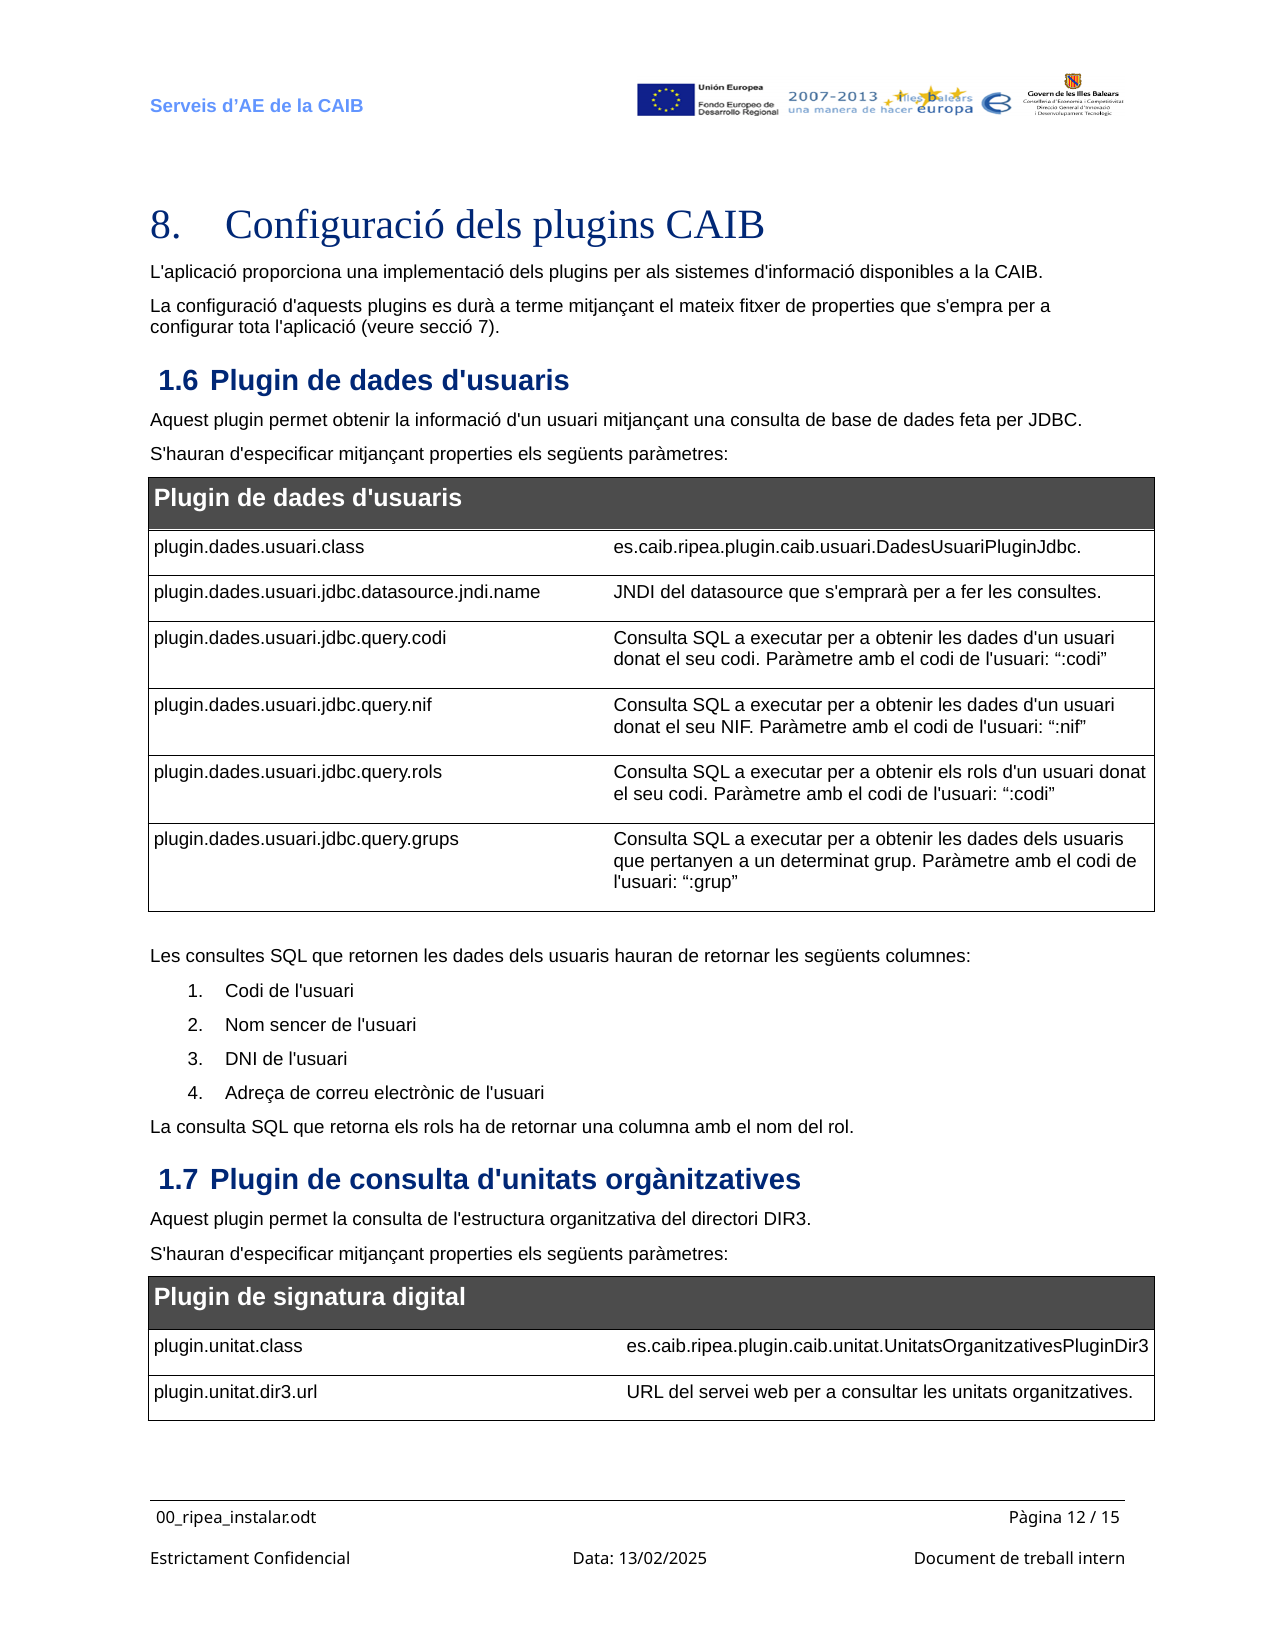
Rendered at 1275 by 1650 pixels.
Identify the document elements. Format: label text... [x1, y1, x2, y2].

table_cell URL del servei web per a consultar les unitats organitzatives. [621, 1376, 1154, 1420]
table_cell plugin.unitat.class [149, 1330, 621, 1375]
table_cell plugin.dades.usuari.jdbc.query.rols [149, 756, 607, 822]
table_cell JNDI del datasource que s'emprarà per a fer les consultes. [608, 576, 1154, 621]
table_cell Consulta SQL a executar per a obtenir les dades dels usuaris que pertanyen a un determinat grup. Paràmetre amb el codi de l'usuari: “:grup” [608, 824, 1154, 911]
subtitle Plugin de consulta d'unitats orgànitzatives [150, 1162, 1125, 1196]
list Adreça de correu electrònic de l'usuari [187, 1082, 1125, 1103]
table_cell plugin.dades.usuari.jdbc.datasource.jndi.name [149, 576, 607, 621]
text La configuració d'aquests plugins es durà a terme mitjançant el mateix fitxer de properties que s'empra per a configurar tota l'aplicació (veure secció 7). [150, 294, 1125, 338]
table_cell plugin.unitat.dir3.url [149, 1376, 621, 1420]
text Aquest plugin permet la consulta de l'estructura organitzativa del directori DIR3. [150, 1208, 1125, 1230]
table_cell es.caib.ripea.plugin.caib.usuari.DadesUsuariPluginJdbc. [608, 531, 1154, 575]
table_header Plugin de signatura digital [149, 1277, 1154, 1329]
subtitle Configuració dels plugins CAIB [150, 200, 1125, 248]
table_cell Consulta SQL a executar per a obtenir els rols d'un usuari donat el seu codi. Paràmetre amb el codi de l'usuari: “:codi” [608, 756, 1154, 822]
subtitle Plugin de dades d'usuaris [150, 363, 1125, 396]
table_cell plugin.dades.usuari.class [149, 531, 607, 575]
table_cell plugin.dades.usuari.jdbc.query.grups [149, 824, 607, 911]
table_cell plugin.dades.usuari.jdbc.query.nif [149, 689, 607, 755]
text S'hauran d'especificar mitjançant properties els següents paràmetres: [150, 1242, 1125, 1264]
text L'aplicació proporciona una implementació dels plugins per als sistemes d'informació disponibles a la CAIB. [150, 260, 1125, 282]
table_cell plugin.dades.usuari.jdbc.query.codi [149, 622, 607, 688]
list Codi de l'usuari [187, 979, 1125, 1001]
text S'hauran d'especificar mitjançant properties els següents paràmetres: [150, 443, 1125, 464]
text Aquest plugin permet obtenir la informació d'un usuari mitjançant una consulta de base de dades feta per JDBC. [150, 409, 1125, 430]
text Les consultes SQL que retornen les dades dels usuaris hauran de retornar les següents columnes: [150, 945, 1125, 967]
picture [636, 73, 1125, 116]
table_header Plugin de dades d'usuaris [149, 478, 1154, 529]
table_cell Consulta SQL a executar per a obtenir les dades d'un usuari donat el seu codi. Paràmetre amb el codi de l'usuari: “:codi” [608, 622, 1154, 688]
table_cell Consulta SQL a executar per a obtenir les dades d'un usuari donat el seu NIF. Paràmetre amb el codi de l'usuari: “:nif” [608, 689, 1154, 755]
text La consulta SQL que retorna els rols ha de retornar una columna amb el nom del rol. [150, 1116, 1125, 1137]
list Nom sencer de l'usuari [187, 1013, 1125, 1035]
table_cell es.caib.ripea.plugin.caib.unitat.UnitatsOrganitzativesPluginDir3 [621, 1330, 1154, 1375]
list DNI de l'usuari [187, 1047, 1125, 1069]
